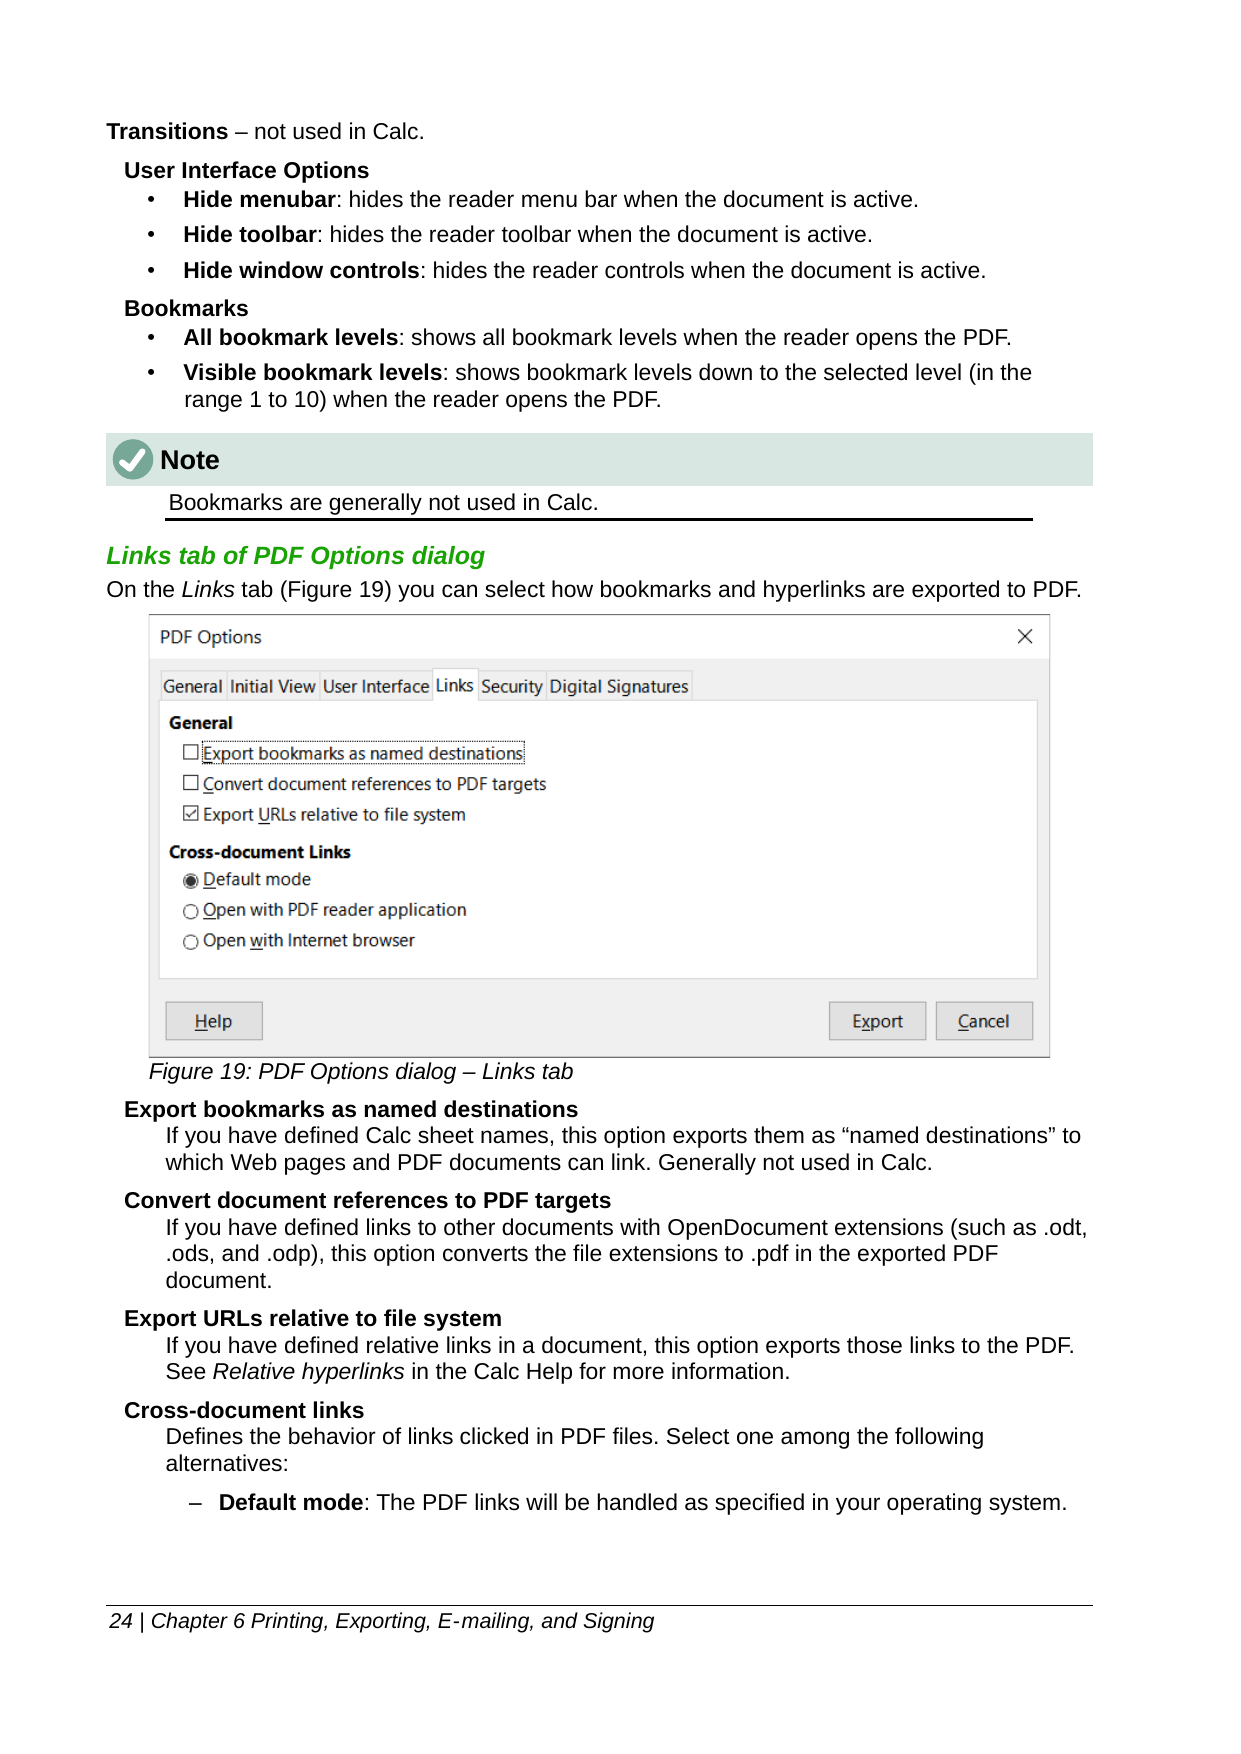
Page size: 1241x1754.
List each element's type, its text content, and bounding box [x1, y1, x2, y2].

text Export bookmarks as named destinations [124, 1096, 1093, 1122]
subtitle Note [106, 433, 1093, 486]
picture [148, 614, 1050, 1058]
text Transitions – not used in Calc. [106, 118, 1093, 144]
text Cross-document links [124, 1397, 1093, 1423]
text Bookmarks [124, 295, 1093, 321]
list Hide menubar: hides the reader menu bar when the document is active. [144, 183, 1093, 213]
text User Interface Options [124, 157, 1093, 183]
list Hide window controls: hides the reader controls when the document is active. [144, 254, 1093, 286]
text If you have defined links to other documents with OpenDocument extensions (such as .odt, .ods, and .odp), this option converts the file extensions to .pdf in the exported PDF document. [165, 1214, 1093, 1293]
subtitle Links tab of PDF Options dialog [106, 541, 1093, 570]
text Convert document references to PDF targets [124, 1187, 1093, 1214]
list Visible bookmark levels: shows bookmark levels down to the selected level (in the range 1 to 10) when the reader opens the PDF. [144, 356, 1093, 415]
text Defines the behavior of links clicked in PDF files. Select one among the following alternatives: [165, 1423, 1093, 1476]
text On the Links tab (Figure 19) you can select how bookmarks and hyperlinks are exported to PDF. [106, 576, 1093, 602]
list All bookmark levels: shows all bookmark levels when the reader opens the PDF. [144, 321, 1093, 350]
text Export URLs relative to file system [124, 1305, 1093, 1332]
list Hide toolbar: hides the reader toolbar when the document is active. [144, 218, 1093, 248]
text If you have defined relative links in a document, this option exports those links to the PDF. See Relative hyperlinks in the Calc Help for more information. [165, 1332, 1093, 1384]
text Bookmarks are generally not used in Calc. [165, 486, 1033, 518]
text Figure 19: PDF Options dialog – Links tab [148, 1058, 1050, 1084]
list Default mode: The PDF links will be handled as specified in your operating system. [189, 1488, 1093, 1515]
text If you have defined Calc sheet names, this option exports them as “named destinations” to which Web pages and PDF documents can link. Generally not used in Calc. [165, 1122, 1093, 1175]
